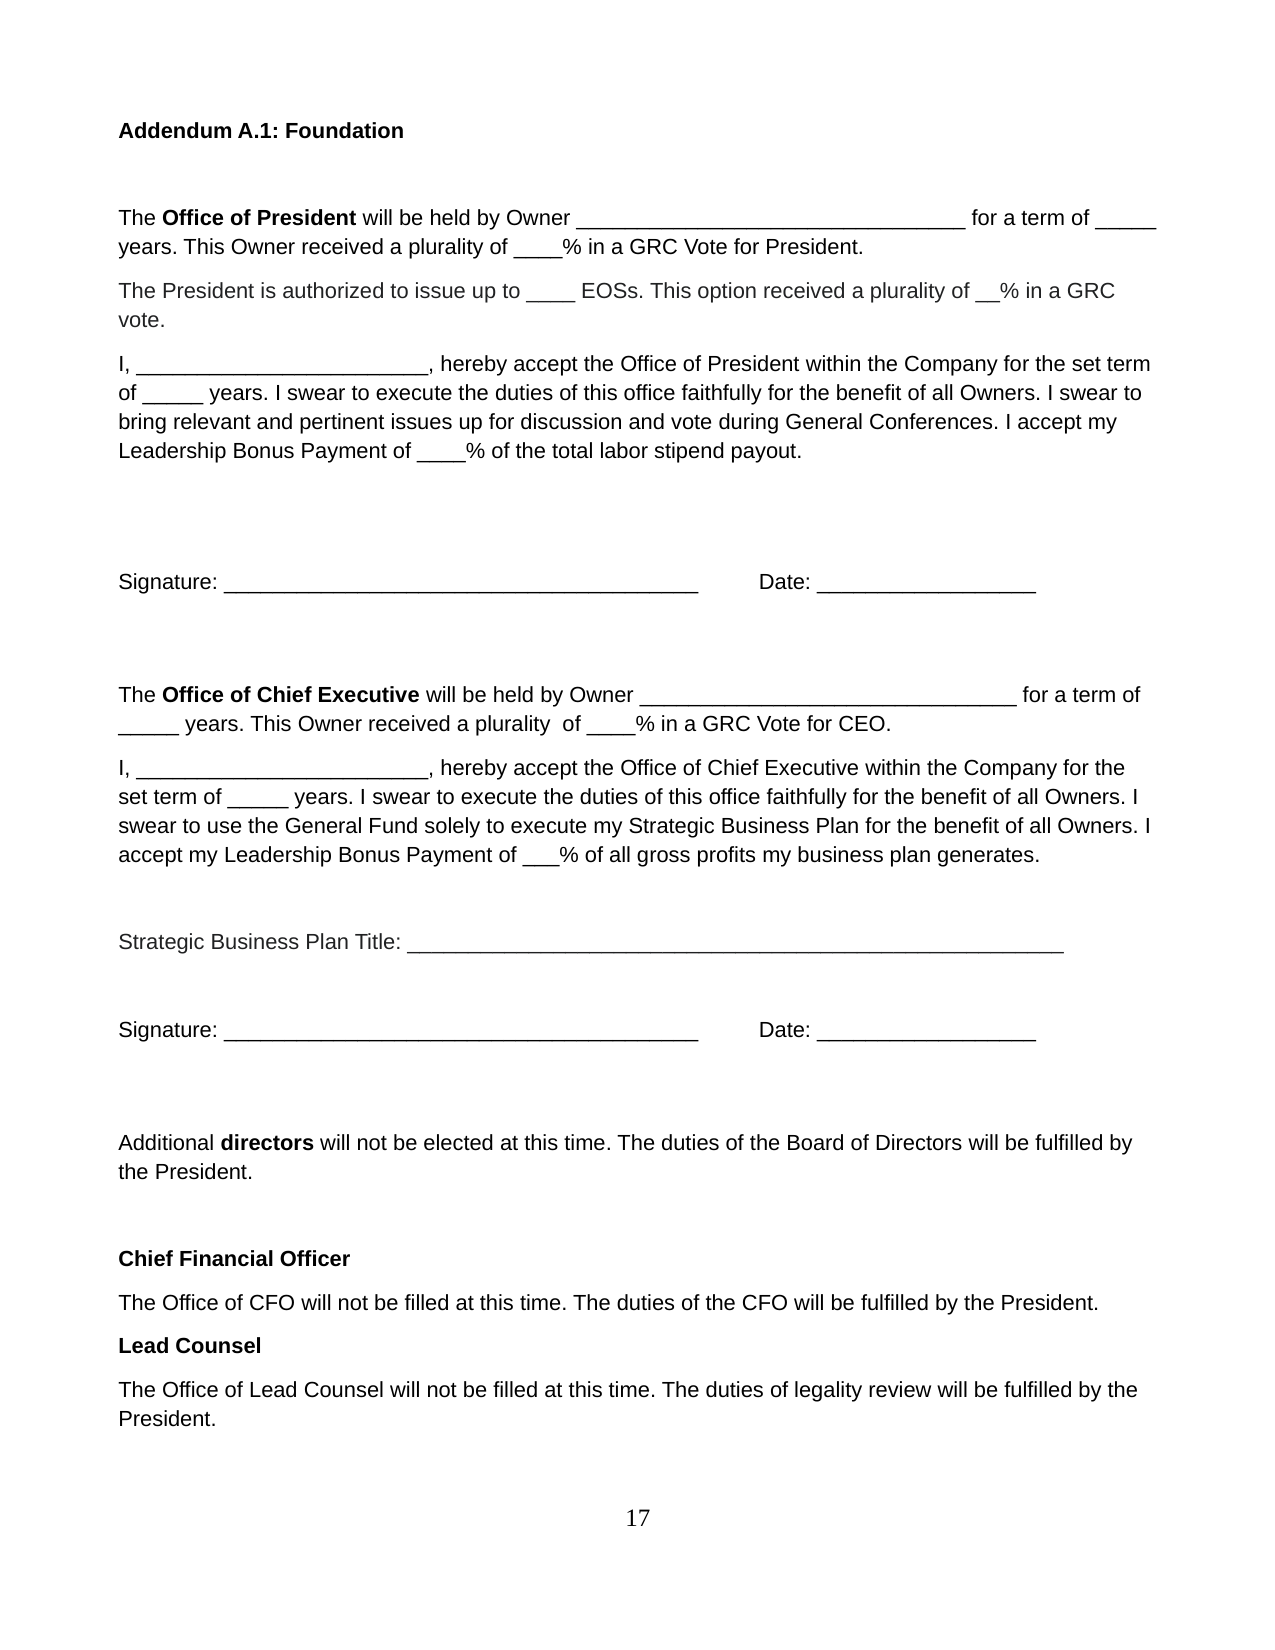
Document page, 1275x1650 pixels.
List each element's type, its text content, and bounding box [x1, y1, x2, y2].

text Chief Financial Officer [118, 1246, 1157, 1271]
text I, ________________________, hereby accept the Office of President within the Company for the set term of _____ years. I swear to execute the duties of this office faithfully for the benefit of all Owners. I swear to bring relevant and pertinent issues up for discussion and vote during General Conferences. I accept my Leadership Bonus Payment of ____% of the total labor stipend payout. [118, 351, 1157, 463]
text Strategic Business Plan Title: ______________________________________________________ [118, 929, 1157, 954]
text Signature: _______________________________________ Date: __________________ [118, 1017, 1157, 1042]
text The President is authorized to issue up to ____ EOSs. This option received a plurality of __% in a GRC vote. [118, 278, 1157, 332]
text The Office of Chief Executive will be held by Owner _______________________________ for a term of _____ years. This Owner received a plurality of ____% in a GRC Vote for CEO. [118, 682, 1157, 736]
text The Office of CFO will not be filled at this time. The duties of the CFO will be fulfilled by the President. [118, 1289, 1157, 1315]
text Addendum A.1: Foundation [118, 118, 1157, 143]
text Lead Counsel [118, 1333, 1157, 1358]
text I, ________________________, hereby accept the Office of Chief Executive within the Company for the set term of _____ years. I swear to execute the duties of this office faithfully for the benefit of all Owners. I swear to use the General Fund solely to execute my Strategic Business Plan for the benefit of all Owners. I accept my Leadership Bonus Payment of ___% of all gross profits my business plan generates. [118, 754, 1157, 867]
text The Office of Lead Counsel will not be filled at this time. The duties of legality review will be fulfilled by the President. [118, 1377, 1157, 1431]
text Additional directors will not be elected at this time. The duties of the Board of Directors will be fulfilled by the President. [118, 1130, 1157, 1184]
text The Office of President will be held by Owner ________________________________ for a term of _____ years. This Owner received a plurality of ____% in a GRC Vote for President. [118, 205, 1157, 259]
text Signature: _______________________________________ Date: __________________ [118, 569, 1157, 594]
